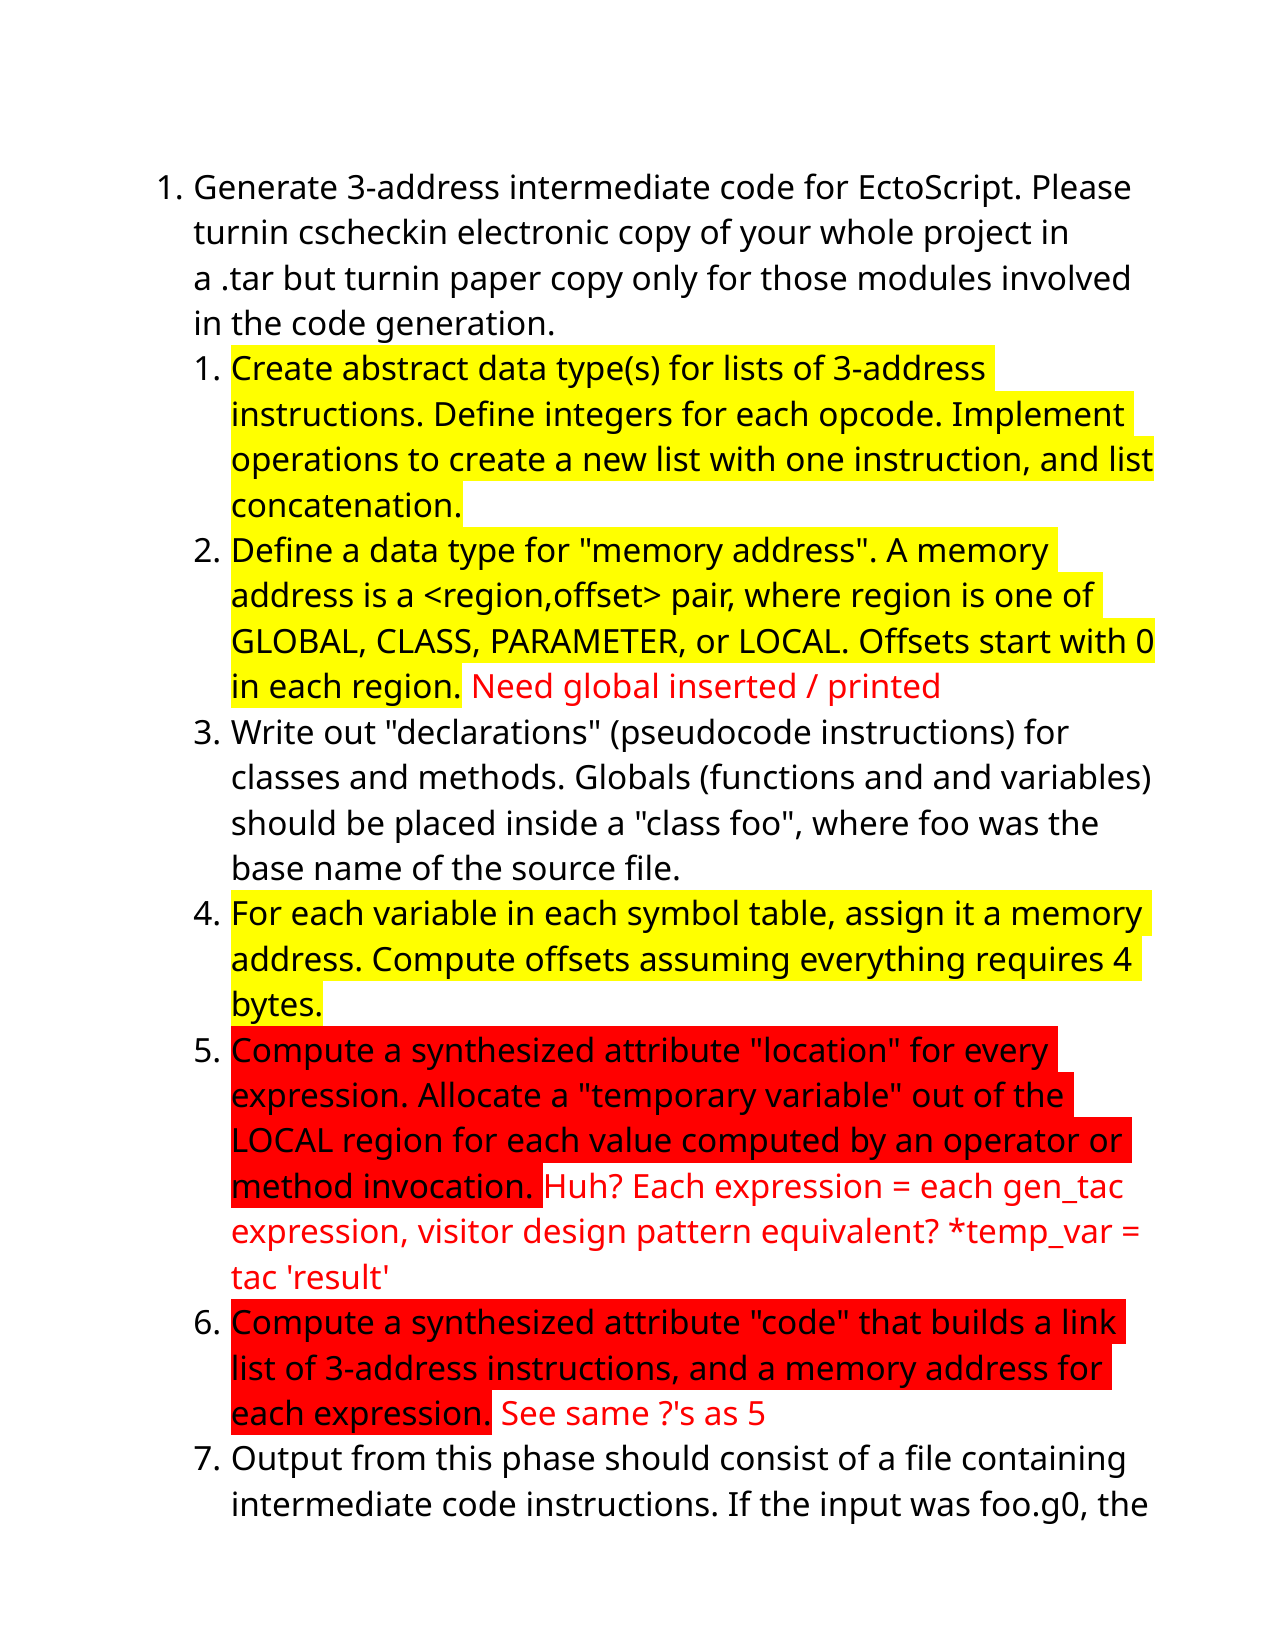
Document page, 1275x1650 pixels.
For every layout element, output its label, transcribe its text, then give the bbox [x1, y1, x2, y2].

list Compute a synthesized attribute "location" for every expression. Allocate a "temporary variable" out of the LOCAL region for each value computed by an operator or method invocation. Huh? Each expression = each gen_tac expression, visitor design pattern equivalent? *temp_var = tac 'result' [193, 1026, 1157, 1299]
list Generate 3-address intermediate code for EctoScript. Please turnin cscheckin electronic copy of your whole project in a .tar but turnin paper copy only for those modules involved in the code generation. [156, 163, 1157, 345]
list Define a data type for "memory address". A memory address is a <region,offset> pair, where region is one of GLOBAL, CLASS, PARAMETER, or LOCAL. Offsets start with 0 in each region. Need global inserted / printed [193, 527, 1157, 708]
list Output from this phase should consist of a file containing intermediate code instructions. If the input was foo.g0, the [193, 1435, 1157, 1526]
list Create abstract data type(s) for lists of 3-address instructions. Define integers for each opcode. Implement operations to create a new list with one instruction, and list concatenation. [193, 345, 1157, 527]
list Compute a synthesized attribute "code" that builds a link list of 3-address instructions, and a memory address for each expression. See same ?'s as 5 [193, 1299, 1157, 1435]
list Write out "declarations" (pseudocode instructions) for classes and methods. Globals (functions and and variables) should be placed inside a "class foo", where foo was the base name of the source file. [193, 708, 1157, 890]
list For each variable in each symbol table, assign it a memory address. Compute offsets assuming everything requires 4 bytes. [193, 890, 1157, 1026]
